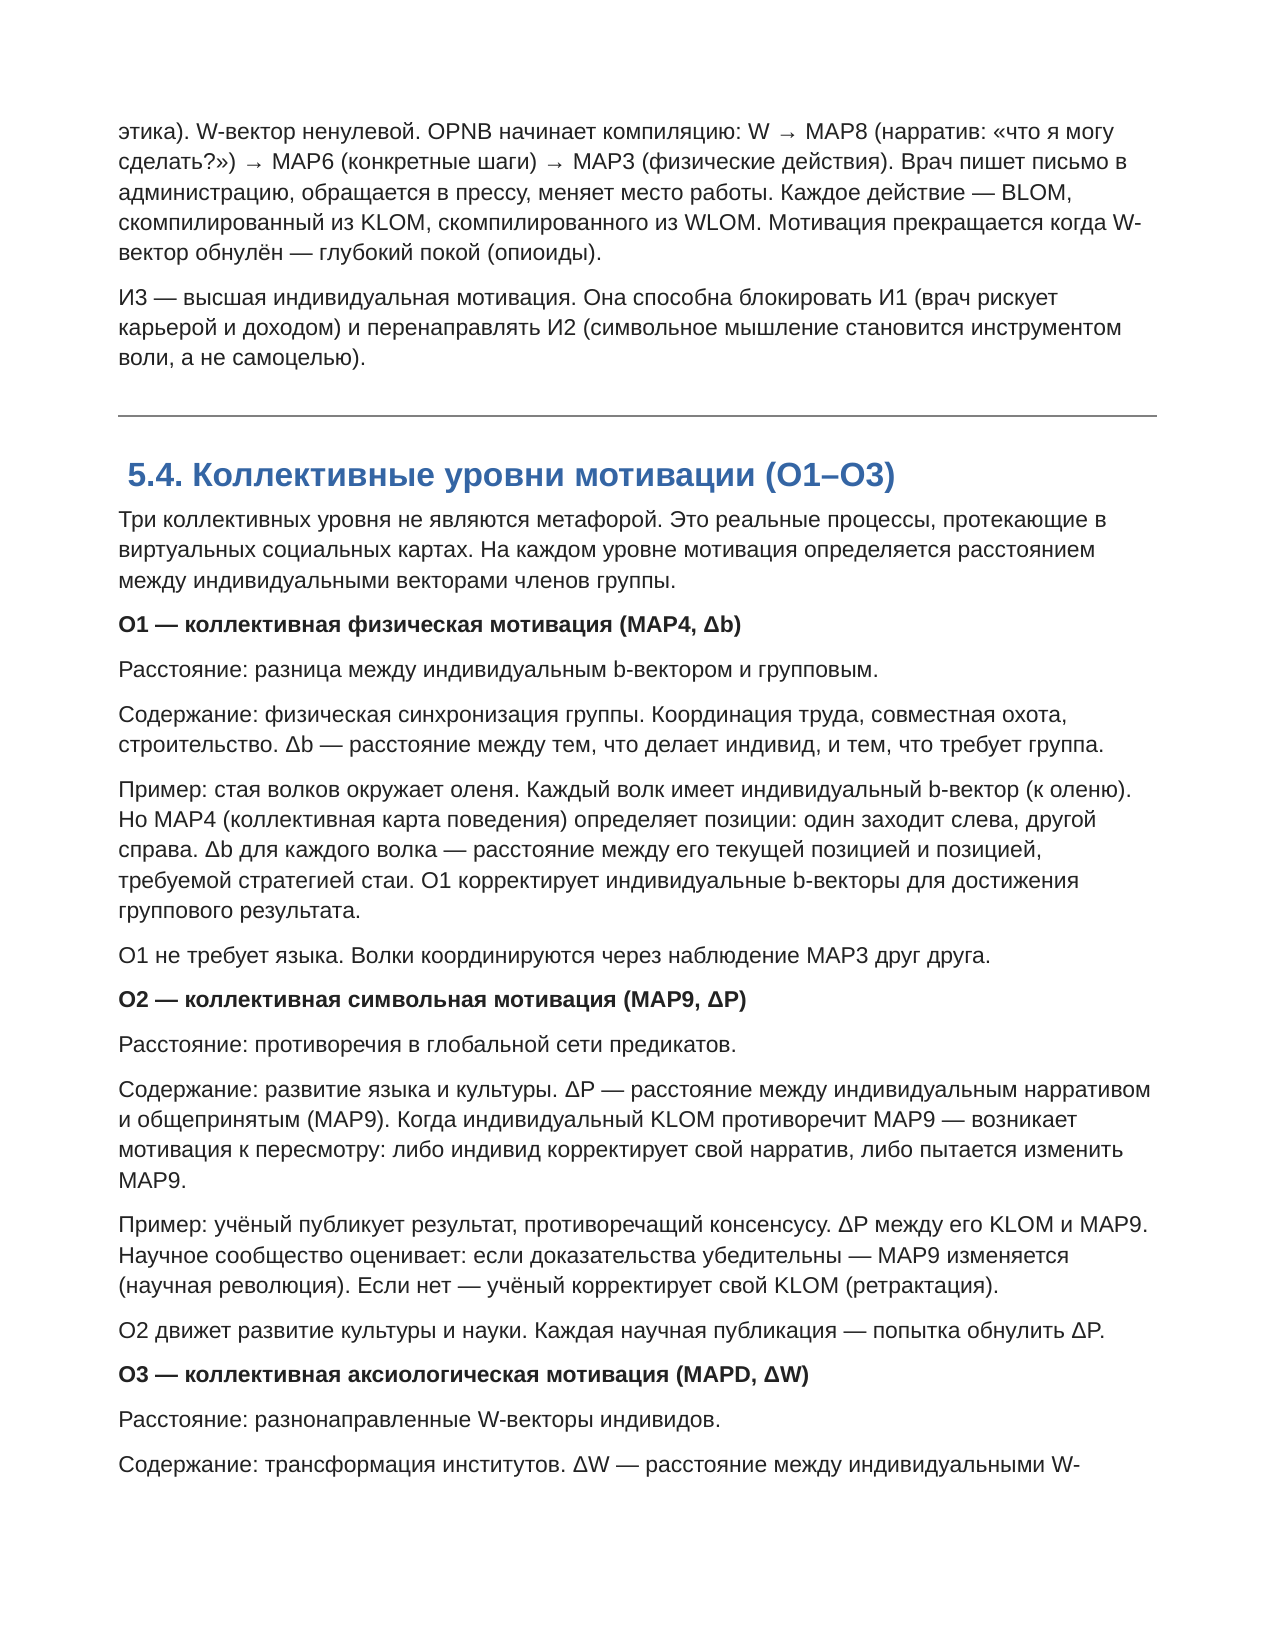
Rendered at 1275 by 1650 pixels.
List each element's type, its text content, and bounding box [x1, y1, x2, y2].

text Содержание: физическая синхронизация группы. Координация труда, совместная охота, строительство. Δb — расстояние между тем, что делает индивид, и тем, что требует группа. [118, 701, 1157, 757]
text этика). W-вектор ненулевой. OPNB начинает компиляцию: W → MAP8 (нарратив: «что я могу сделать?») → MAP6 (конкретные шаги) → MAP3 (физические действия). Врач пишет письмо в администрацию, обращается в прессу, меняет место работы. Каждое действие — BLOM, скомпилированный из KLOM, скомпилированного из WLOM. Мотивация прекращается когда W-вектор обнулён — глубокий покой (опиоиды). [118, 118, 1157, 265]
text О2 движет развитие культуры и науки. Каждая научная публикация — попытка обнулить ΔP. [118, 1317, 1157, 1343]
text Расстояние: разнонаправленные W-векторы индивидов. [118, 1406, 1157, 1432]
text И3 — высшая индивидуальная мотивация. Она способна блокировать И1 (врач рискует карьерой и доходом) и перенаправлять И2 (символьное мышление становится инструментом воли, а не самоцелью). [118, 284, 1157, 371]
text Пример: стая волков окружает оленя. Каждый волк имеет индивидуальный b-вектор (к оленю). Но MAP4 (коллективная карта поведения) определяет позиции: один заходит слева, другой справа. Δb для каждого волка — расстояние между его текущей позицией и позицией, требуемой стратегией стаи. О1 корректирует индивидуальные b-векторы для достижения группового результата. [118, 776, 1157, 923]
text О1 не требует языка. Волки координируются через наблюдение MAP3 друг друга. [118, 942, 1157, 968]
text О1 — коллективная физическая мотивация (MAP4, Δb) [118, 611, 1157, 638]
text Пример: учёный публикует результат, противоречащий консенсусу. ΔP между его KLOM и MAP9. Научное сообщество оценивает: если доказательства убедительны — MAP9 изменяется (научная революция). Если нет — учёный корректирует свой KLOM (ретрактация). [118, 1211, 1157, 1298]
subtitle Коллективные уровни мотивации (О1–О3) [118, 455, 1157, 494]
text Содержание: развитие языка и культуры. ΔP — расстояние между индивидуальным нарративом и общепринятым (MAP9). Когда индивидуальный KLOM противоречит MAP9 — возникает мотивация к пересмотру: либо индивид корректирует свой нарратив, либо пытается изменить MAP9. [118, 1076, 1157, 1193]
text Содержание: трансформация институтов. ΔW — расстояние между индивидуальными W- [118, 1451, 1157, 1477]
text Расстояние: разница между индивидуальным b-вектором и групповым. [118, 656, 1157, 682]
text О2 — коллективная символьная мотивация (MAP9, ΔP) [118, 986, 1157, 1013]
text Три коллективных уровня не являются метафорой. Это реальные процессы, протекающие в виртуальных социальных картах. На каждом уровне мотивация определяется расстоянием между индивидуальными векторами членов группы. [118, 506, 1157, 593]
text О3 — коллективная аксиологическая мотивация (MAPD, ΔW) [118, 1361, 1157, 1388]
text Расстояние: противоречия в глобальной сети предикатов. [118, 1031, 1157, 1057]
